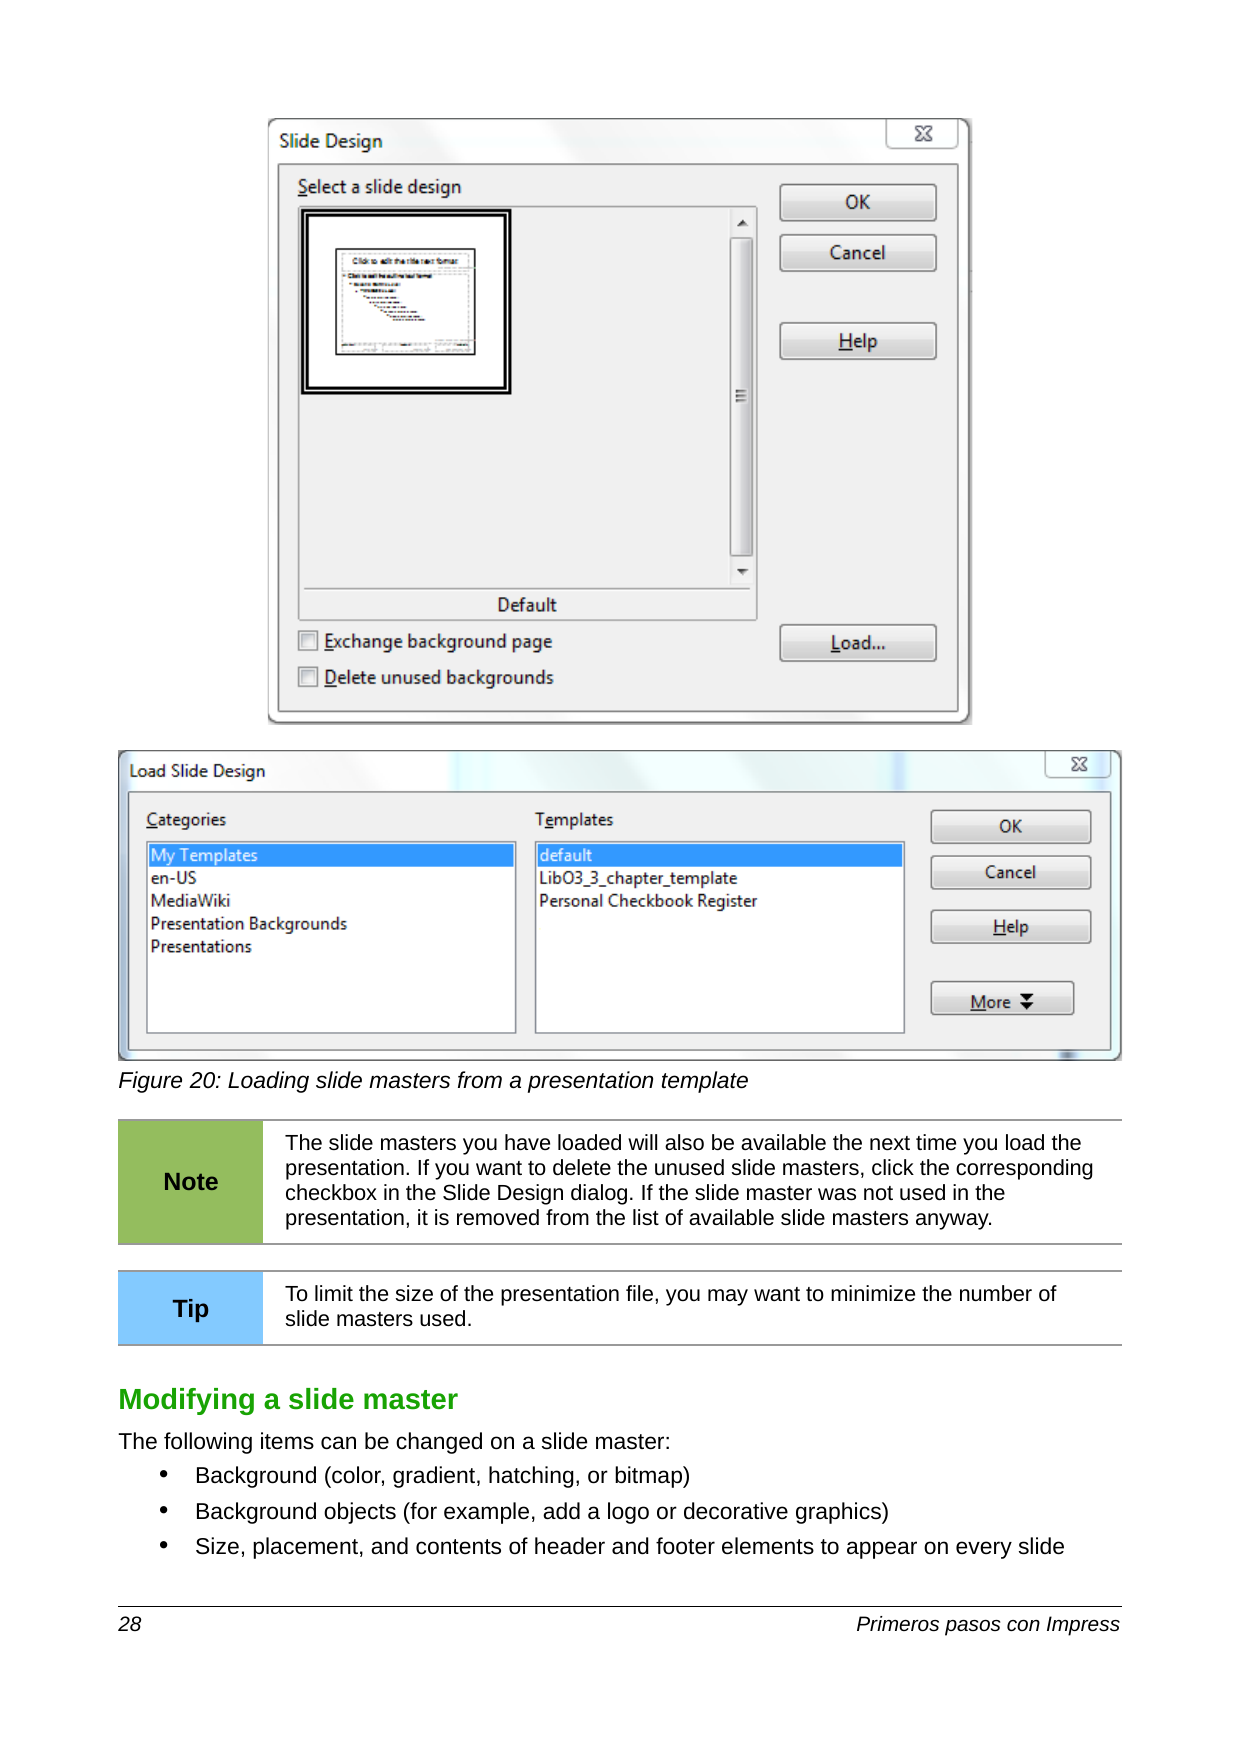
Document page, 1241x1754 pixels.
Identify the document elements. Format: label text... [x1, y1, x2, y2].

table_header Tip [118, 1272, 263, 1344]
picture [118, 750, 1123, 1061]
subtitle Modifying a slide master [118, 1382, 1122, 1415]
table_header The slide masters you have loaded will also be available the next time you load the presentation. If you want to delete the unused slide masters, click the corresponding checkbox in the Slide Design dialog. If the slide master was not used in the presentation, it is removed from the list of available slide masters anyway. [264, 1121, 1122, 1243]
picture [267, 118, 973, 725]
list Background (color, gradient, hatching, or bitmap) [156, 1461, 1122, 1490]
table_header Note [118, 1121, 263, 1243]
table_header To limit the size of the presentation file, you may want to minimize the number of slide masters used. [264, 1272, 1122, 1344]
list Background objects (for example, add a logo or decorative graphics) [156, 1496, 1122, 1525]
list The following items can be changed on a slide master: [118, 1428, 1122, 1454]
text Figure 20: Loading slide masters from a presentation template [118, 1067, 1122, 1093]
list Size, placement, and contents of header and footer elements to appear on every slide [156, 1531, 1122, 1561]
